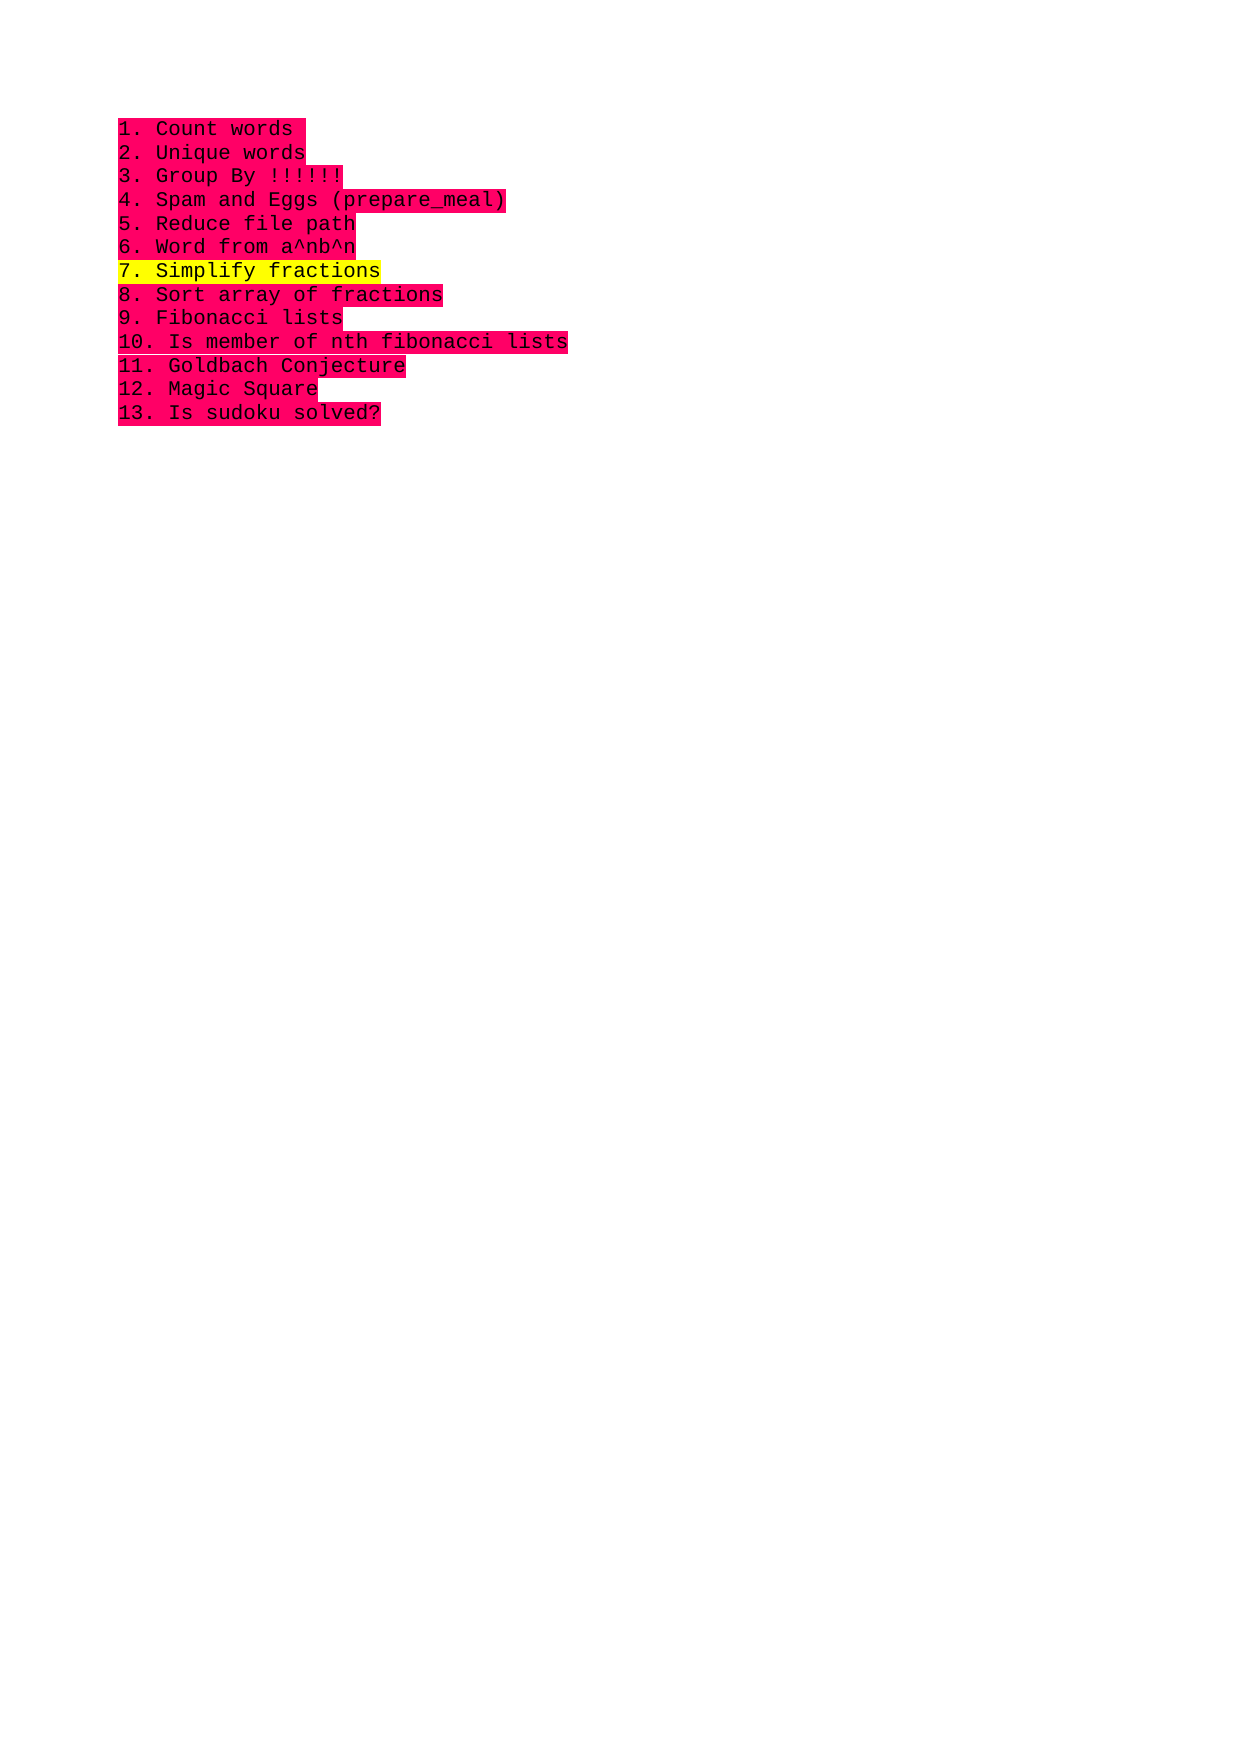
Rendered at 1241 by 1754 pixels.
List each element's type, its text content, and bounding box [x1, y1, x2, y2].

text 9. Fibonacci lists [118, 307, 1122, 331]
text 10. Is member of nth fibonacci lists [118, 331, 1122, 354]
text 8. Sort array of fractions [118, 284, 1122, 307]
text 4. Spam and Eggs (prepare_meal) [118, 189, 1122, 213]
text 7. Simplify fractions [118, 260, 1122, 284]
text 1. Count words [118, 118, 1122, 142]
text 6. Word from a^nb^n [118, 236, 1122, 260]
text 2. Unique words [118, 142, 1122, 165]
text 12. Magic Square [118, 378, 1122, 402]
text 11. Goldbach Conjecture [118, 354, 1122, 378]
text 5. Reduce file path [118, 213, 1122, 236]
text 13. Is sudoku solved? [118, 402, 1122, 426]
text 3. Group By !!!!!! [118, 165, 1122, 189]
